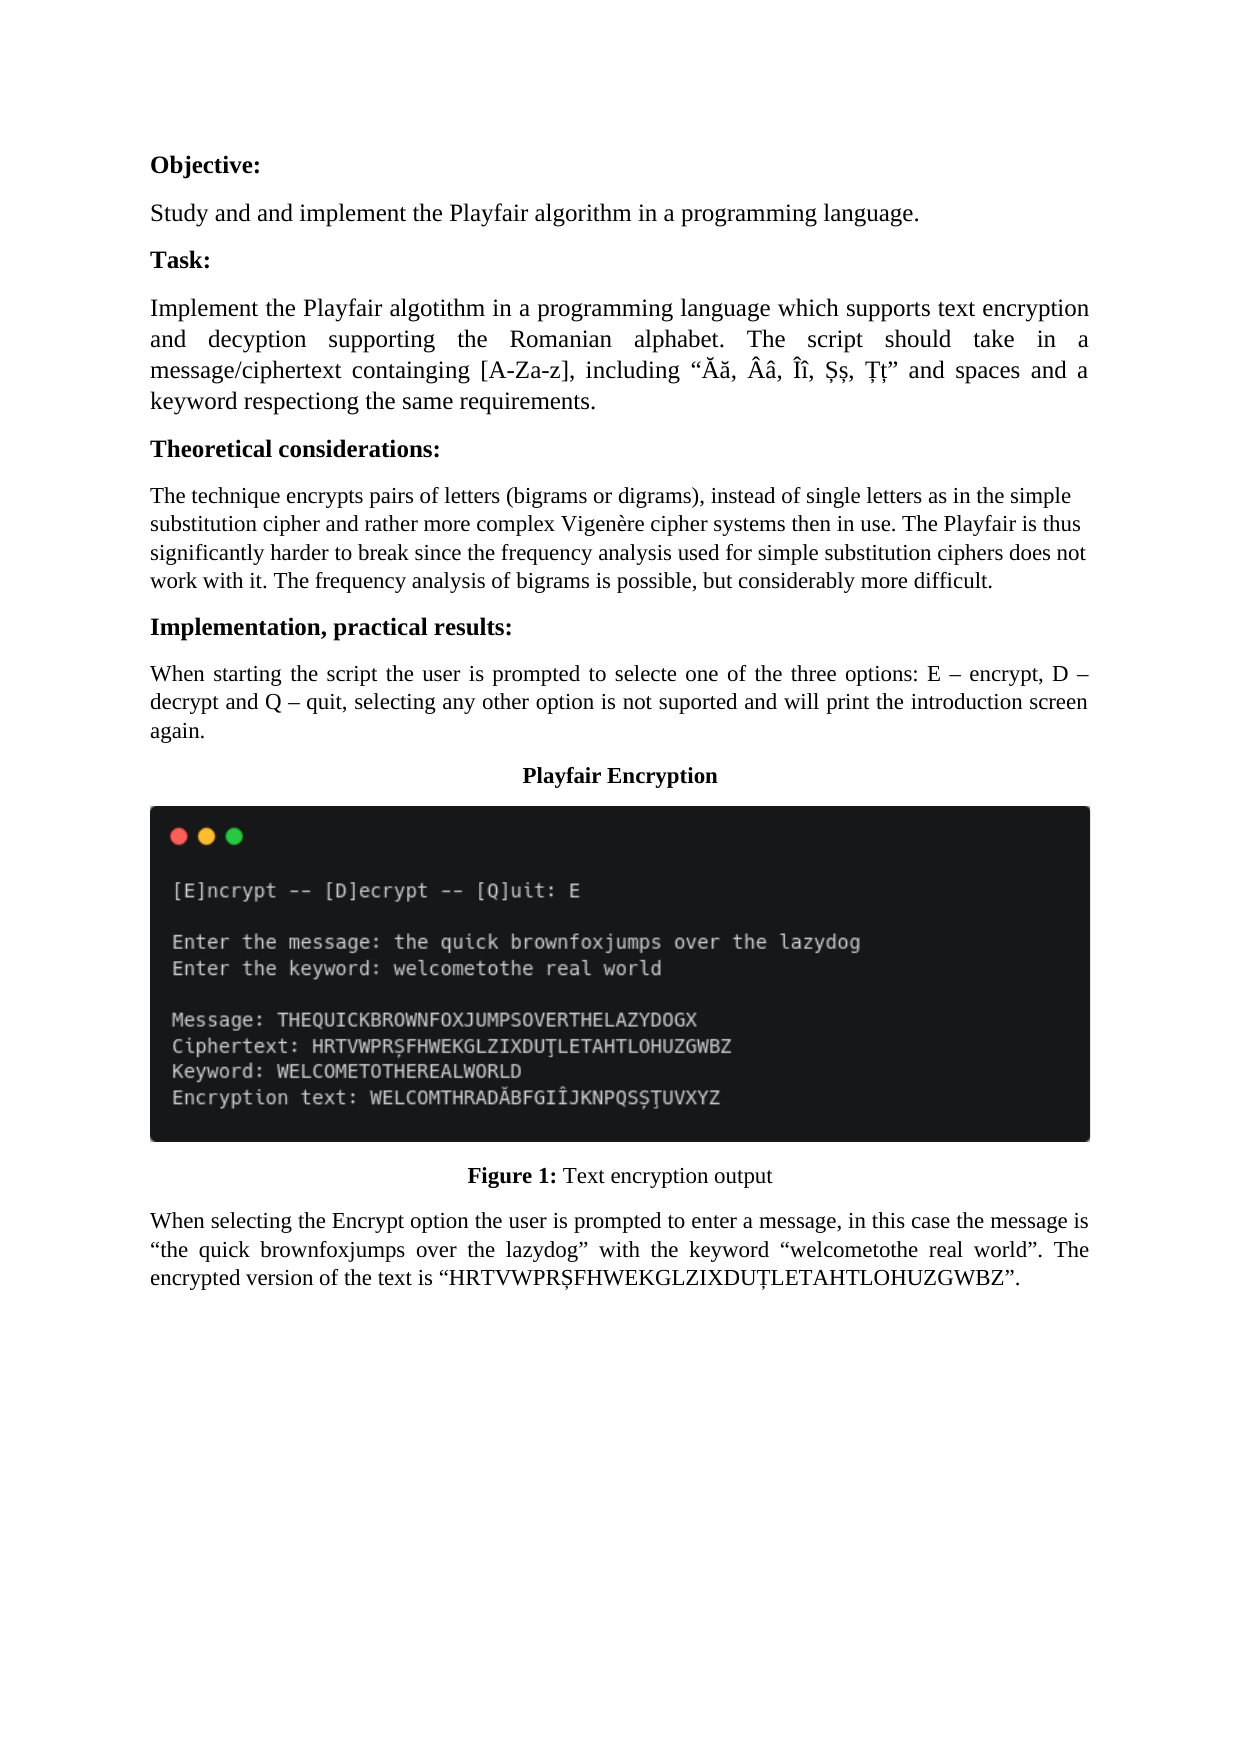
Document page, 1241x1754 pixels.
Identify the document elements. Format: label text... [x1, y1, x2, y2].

picture [150, 806, 1091, 1142]
text Theoretical considerations: [150, 434, 1090, 463]
text Task: [150, 245, 1090, 274]
text Implement the Playfair algotithm in a programming language which supports text encryption and decyption supporting the Romanian alphabet. The script should take in a message/ciphertext containging [A-Za-z], including “Ăă, Ââ, Îî, Șș, Țț” and spaces and a keyword respectiong the same requirements. [150, 293, 1090, 415]
text Implementation, practical results: [150, 612, 1090, 641]
text Figure 1: Text encryption output [150, 1142, 1090, 1189]
text Playfair Encryption [150, 762, 1090, 788]
text Objective: [150, 150, 1090, 179]
text Study and and implement the Playfair algorithm in a programming language. [150, 198, 1090, 226]
text The technique encrypts pairs of letters (bigrams or digrams), instead of single letters as in the simple substitution cipher and rather more complex Vigenère cipher systems then in use. The Playfair is thus significantly harder to break since the frequency analysis used for simple substitution ciphers does not work with it. The frequency analysis of bigrams is possible, but considerably more difficult. [150, 482, 1090, 593]
text When selecting the Encrypt option the user is prompted to enter a message, in this case the message is “the quick brownfoxjumps over the lazydog” with the keyword “welcometothe real world”. The encrypted version of the text is “HRTVWPRȘFHWEKGLZIXDUȚLETAHTLOHUZGWBZ”. [150, 1207, 1090, 1291]
text When starting the script the user is prompted to selecte one of the three options: E – encrypt, D – decrypt and Q – quit, selecting any other option is not suported and will print the introduction screen again. [150, 660, 1090, 743]
